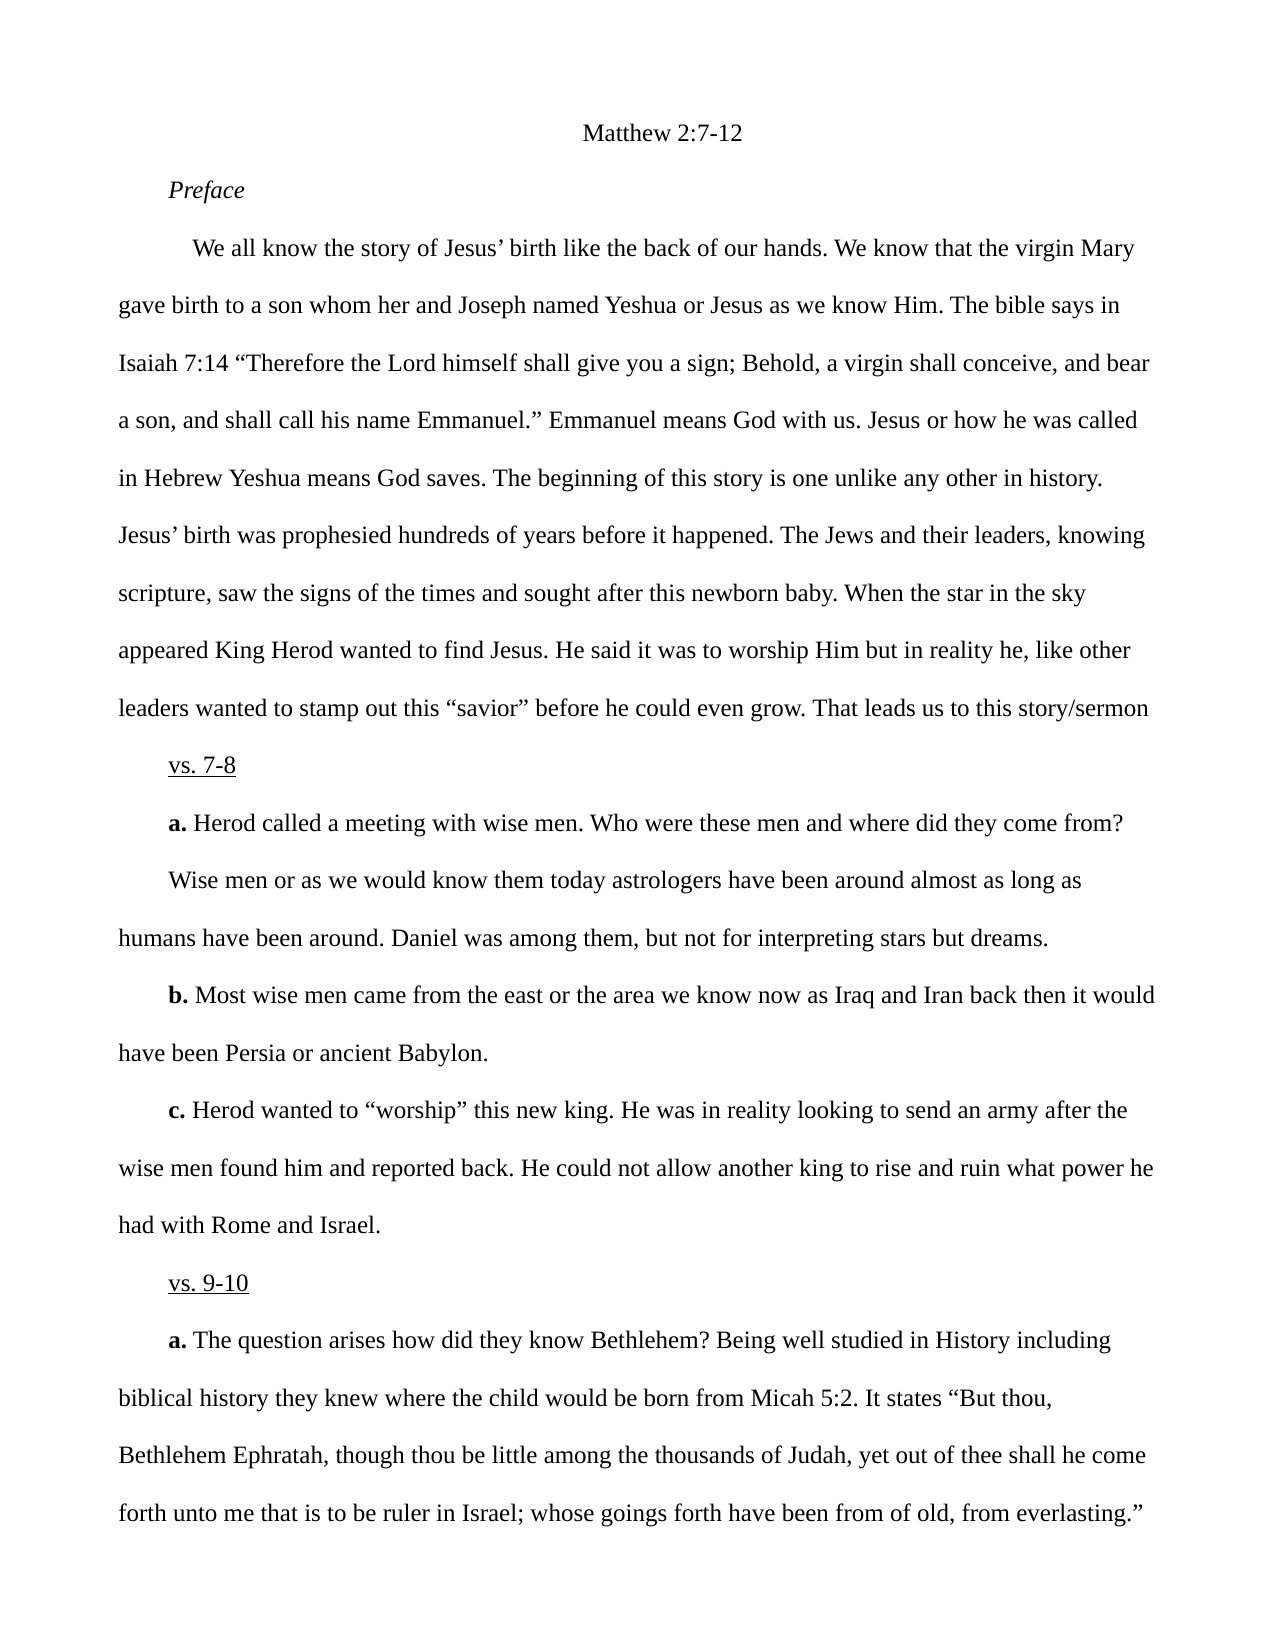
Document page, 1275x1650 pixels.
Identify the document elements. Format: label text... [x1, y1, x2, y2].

text vs. 9-10 [118, 1268, 1157, 1297]
text We all know the story of Jesus’ birth like the back of our hands. We know that the virgin Mary gave birth to a son whom her and Joseph named Yeshua or Jesus as we know Him. The bible says in Isaiah 7:14 “Therefore the Lord himself shall give you a sign; Behold, a virgin shall conceive, and bear a son, and shall call his name Emmanuel.” Emmanuel means God with us. Jesus or how he was called in Hebrew Yeshua means God saves. The beginning of this story is one unlike any other in history. Jesus’ birth was prophesied hundreds of years before it happened. The Jews and their leaders, knowing scripture, saw the signs of the times and sought after this newborn baby. When the star in the sky appeared King Herod wanted to find Jesus. He said it was to worship Him but in reality he, like other leaders wanted to stamp out this “savior” before he could even grow. That leads us to this story/sermon [118, 233, 1157, 722]
text Matthew 2:7-12 [118, 118, 1157, 147]
text c. Herod wanted to “worship” this new king. He was in reality looking to send an army after the wise men found him and reported back. He could not allow another king to rise and ruin what power he had with Rome and Israel. [118, 1096, 1157, 1239]
text Preface [118, 176, 1157, 204]
text a. Herod called a meeting with wise men. Who were these men and where did they come from? [118, 808, 1157, 837]
text b. Most wise men came from the east or the area we know now as Iraq and Iran back then it would have been Persia or ancient Babylon. [118, 981, 1157, 1067]
text Wise men or as we would know them today astrologers have been around almost as long as humans have been around. Daniel was among them, but not for interpreting stars but dreams. [118, 866, 1157, 952]
text a. The question arises how did they know Bethlehem? Being well studied in History including biblical history they knew where the child would be born from Micah 5:2. It states “But thou, Bethlehem Ephratah, though thou be little among the thousands of Judah, yet out of thee shall he come forth unto me that is to be ruler in Israel; whose goings forth have been from of old, from everlasting.” [118, 1326, 1157, 1527]
text vs. 7-8 [118, 751, 1157, 779]
